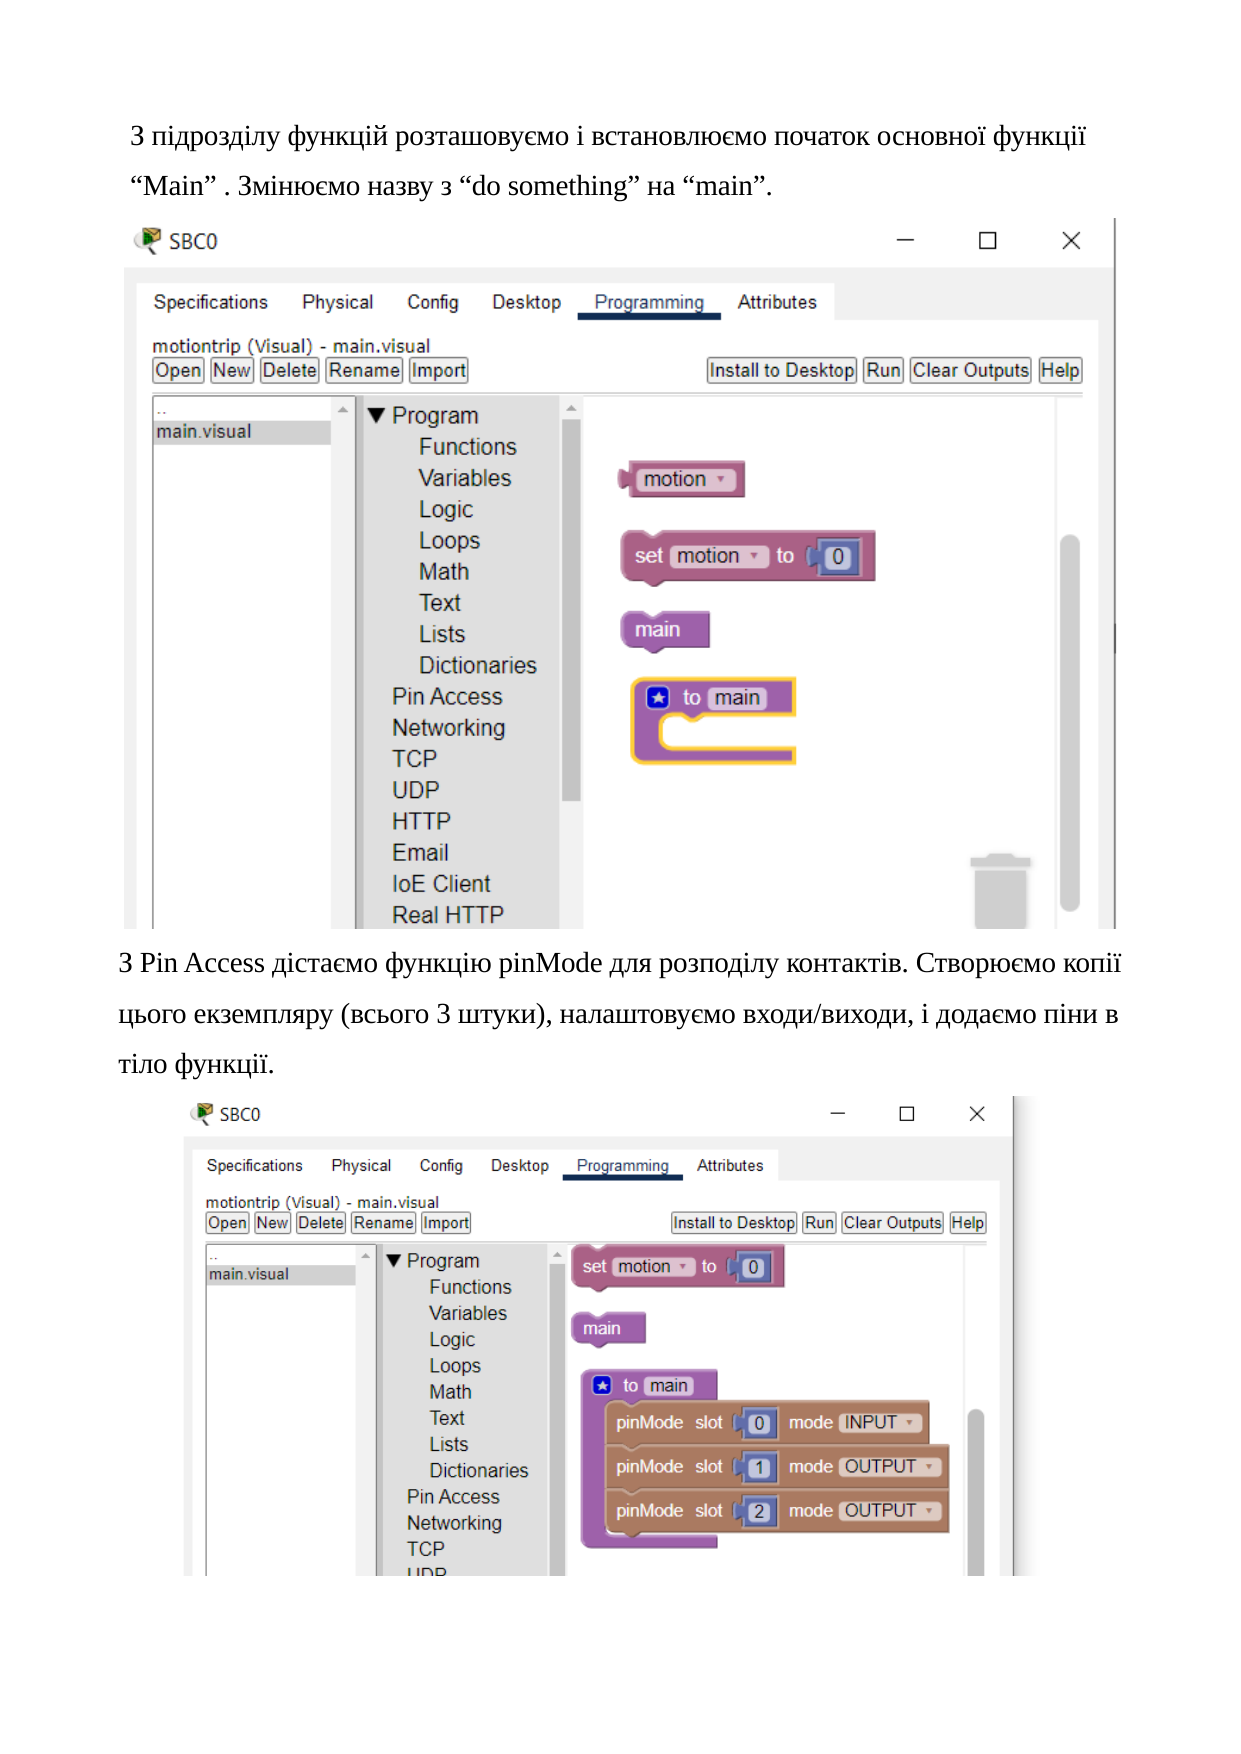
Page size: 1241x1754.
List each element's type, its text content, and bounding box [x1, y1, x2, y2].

picture [124, 218, 1117, 929]
text З підрозділу функцій розташовуємо і встановлюємо початок основної функції “Main” . Змінюємо назву з “do something” на “main”. [130, 118, 1122, 202]
text З Pin Access дістаємо функцію pinMode для розподілу контактів. Створюємо копії цього екземпляру (всього 3 штуки), налаштовуємо входи/виходи, і додаємо піни в тіло функції. [118, 219, 1122, 1080]
picture [183, 1096, 1057, 1576]
